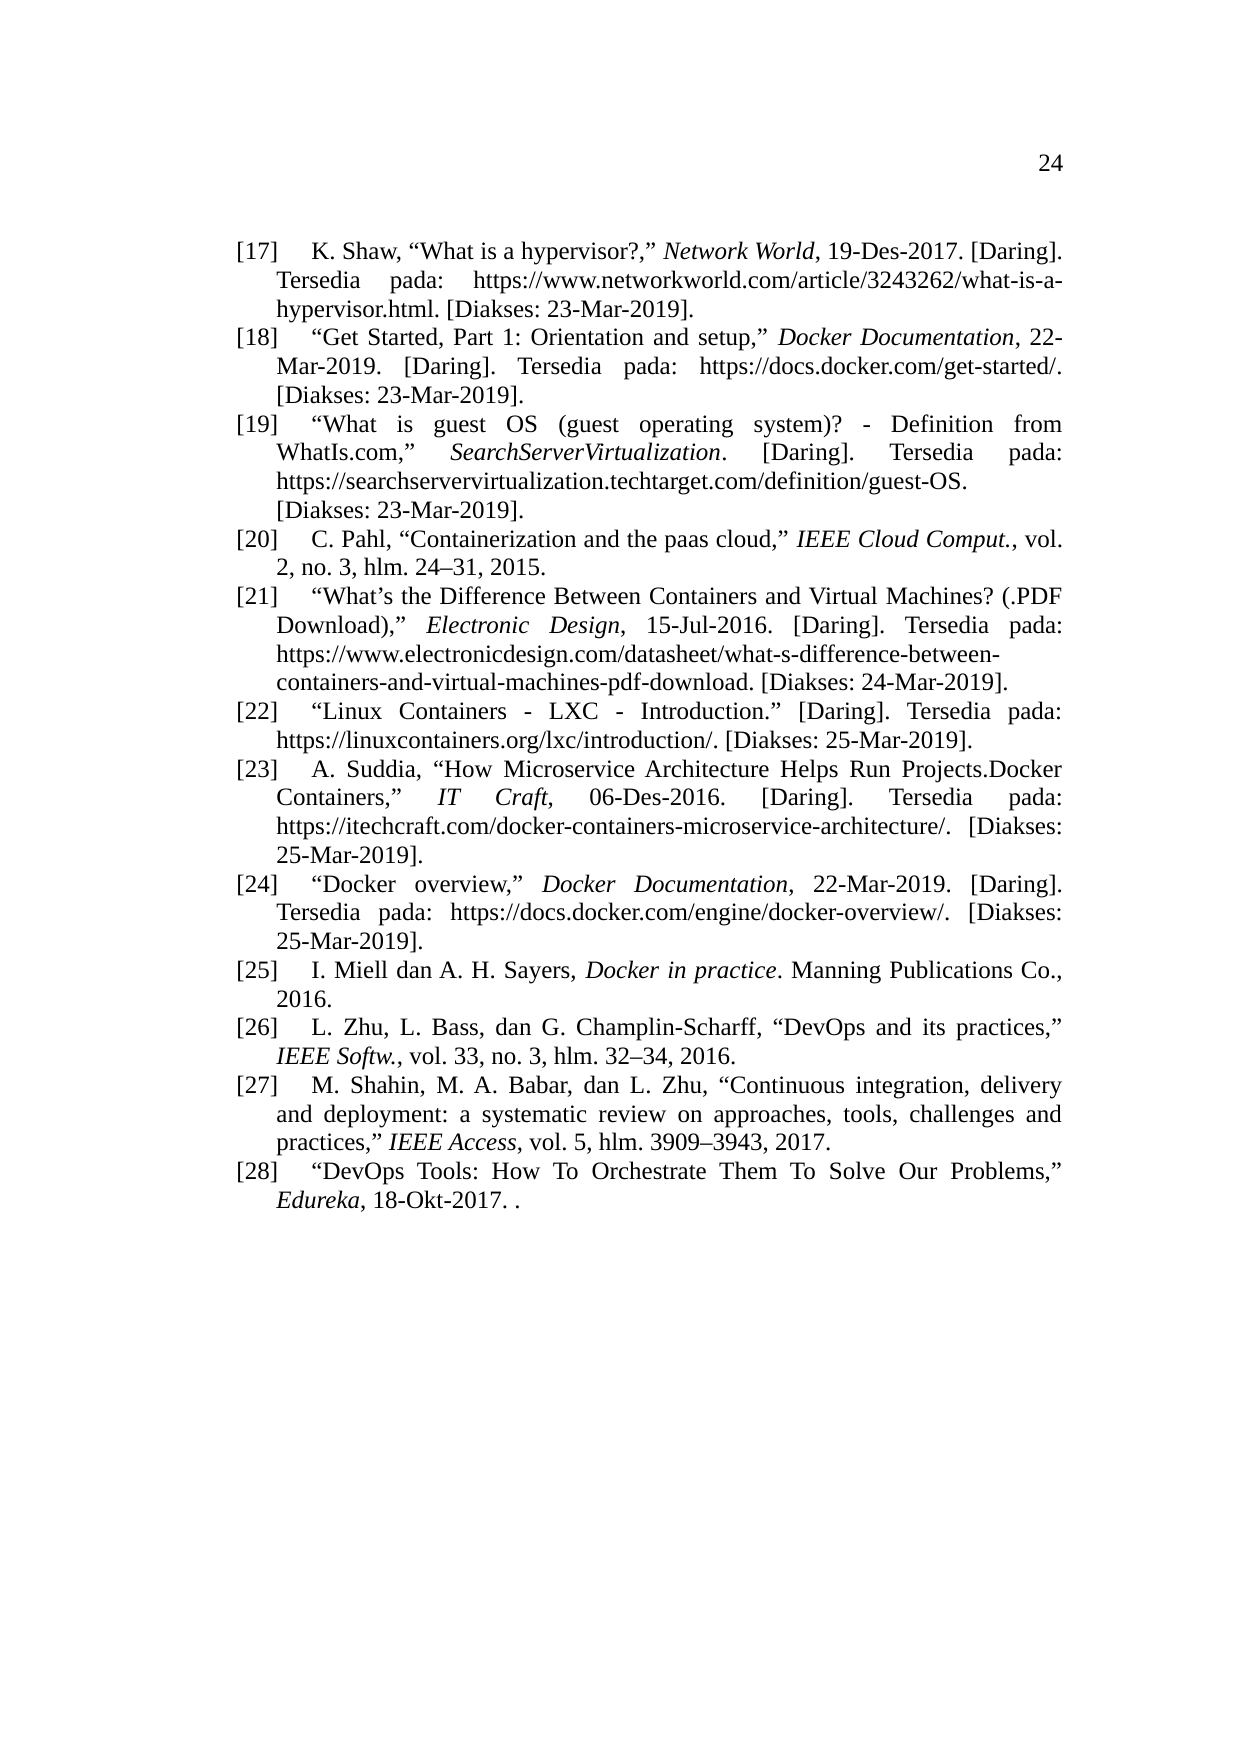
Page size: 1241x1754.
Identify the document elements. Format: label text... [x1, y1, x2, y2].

text [28] “DevOps Tools: How To Orchestrate Them To Solve Our Problems,” Edureka, 18-Okt-2017. . [236, 1156, 1063, 1214]
text [20] C. Pahl, “Containerization and the paas cloud,” IEEE Cloud Comput., vol. 2, no. 3, hlm. 24–31, 2015. [236, 524, 1063, 581]
text [19] “What is guest OS (guest operating system)? - Definition from WhatIs.com,” SearchServerVirtualization. [Daring]. Tersedia pada: https://searchservervirtualization.techtarget.com/definition/guest-OS. [Diakses: 23-Mar-2019]. [236, 409, 1063, 524]
text [21] “What’s the Difference Between Containers and Virtual Machines? (.PDF Download),” Electronic Design, 15-Jul-2016. [Daring]. Tersedia pada: https://www.electronicdesign.com/datasheet/what-s-difference-between-containers-and-virtual-machines-pdf-download. [Diakses: 24-Mar-2019]. [236, 581, 1063, 696]
text [24] “Docker overview,” Docker Documentation, 22-Mar-2019. [Daring]. Tersedia pada: https://docs.docker.com/engine/docker-overview/. [Diakses: 25-Mar-2019]. [236, 869, 1063, 955]
text [18] “Get Started, Part 1: Orientation and setup,” Docker Documentation, 22-Mar-2019. [Daring]. Tersedia pada: https://docs.docker.com/get-started/. [Diakses: 23-Mar-2019]. [236, 322, 1063, 409]
text [22] “Linux Containers - LXC - Introduction.” [Daring]. Tersedia pada: https://linuxcontainers.org/lxc/introduction/. [Diakses: 25-Mar-2019]. [236, 696, 1063, 754]
text [25] I. Miell dan A. H. Sayers, Docker in practice. Manning Publications Co., 2016. [236, 955, 1063, 1012]
text [26] L. Zhu, L. Bass, dan G. Champlin-Scharff, “DevOps and its practices,” IEEE Softw., vol. 33, no. 3, hlm. 32–34, 2016. [236, 1012, 1063, 1070]
text [23] A. Suddia, “How Microservice Architecture Helps Run Projects.Docker Containers,” IT Craft, 06-Des-2016. [Daring]. Tersedia pada: https://itechcraft.com/docker-containers-microservice-architecture/. [Diakses: 25-Mar-2019]. [236, 754, 1063, 869]
text [17] K. Shaw, “What is a hypervisor?,” Network World, 19-Des-2017. [Daring]. Tersedia pada: https://www.networkworld.com/article/3243262/what-is-a-hypervisor.html. [Diakses: 23-Mar-2019]. [236, 236, 1063, 322]
text [27] M. Shahin, M. A. Babar, dan L. Zhu, “Continuous integration, delivery and deployment: a systematic review on approaches, tools, challenges and practices,” IEEE Access, vol. 5, hlm. 3909–3943, 2017. [236, 1070, 1063, 1156]
